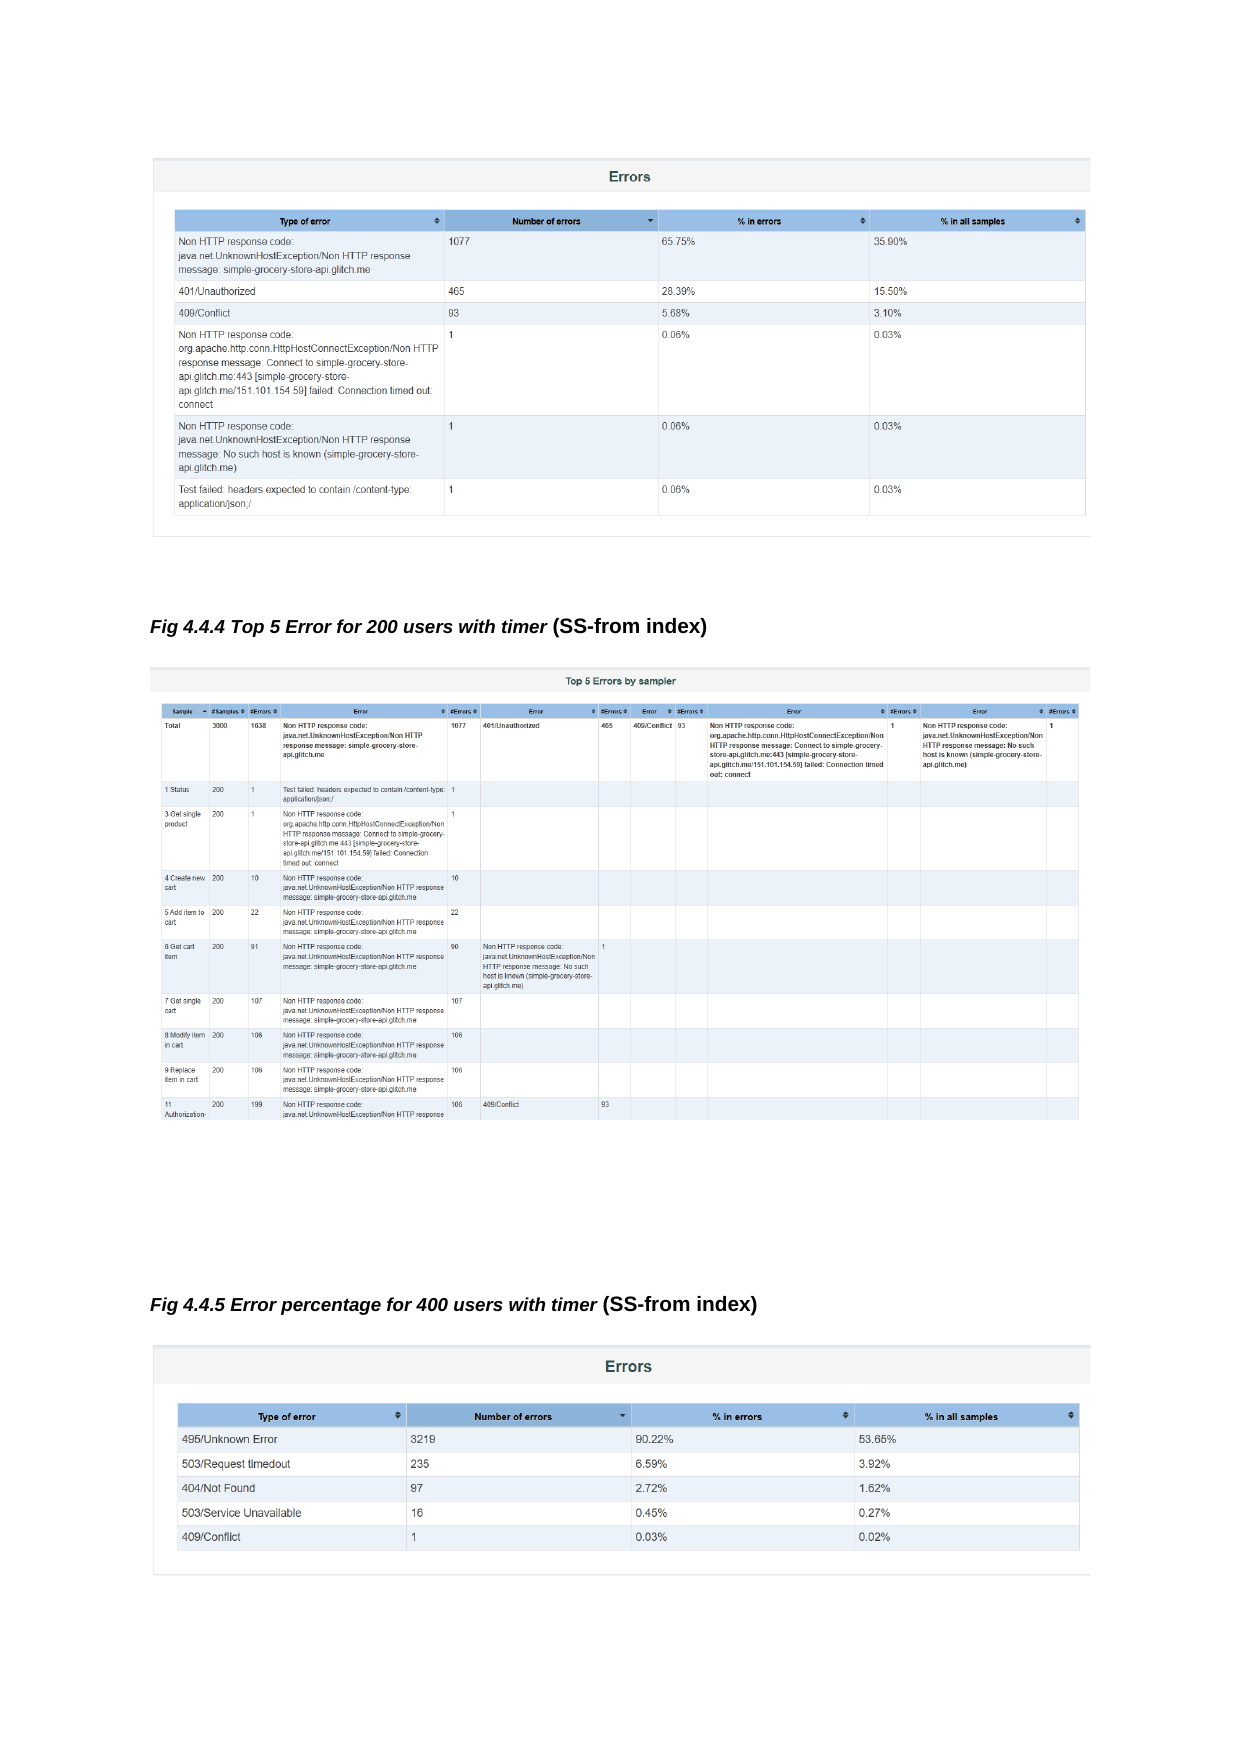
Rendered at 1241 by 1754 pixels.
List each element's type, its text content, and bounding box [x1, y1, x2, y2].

text Fig 4.4.5 Error percentage for 400 users with timer (SS-from index) [150, 1291, 1090, 1315]
text Fig 4.4.4 Top 5 Error for 200 users with timer (SS-from index) [150, 614, 1090, 638]
picture [150, 150, 1091, 538]
picture [150, 662, 1091, 1120]
picture [150, 1340, 1091, 1578]
